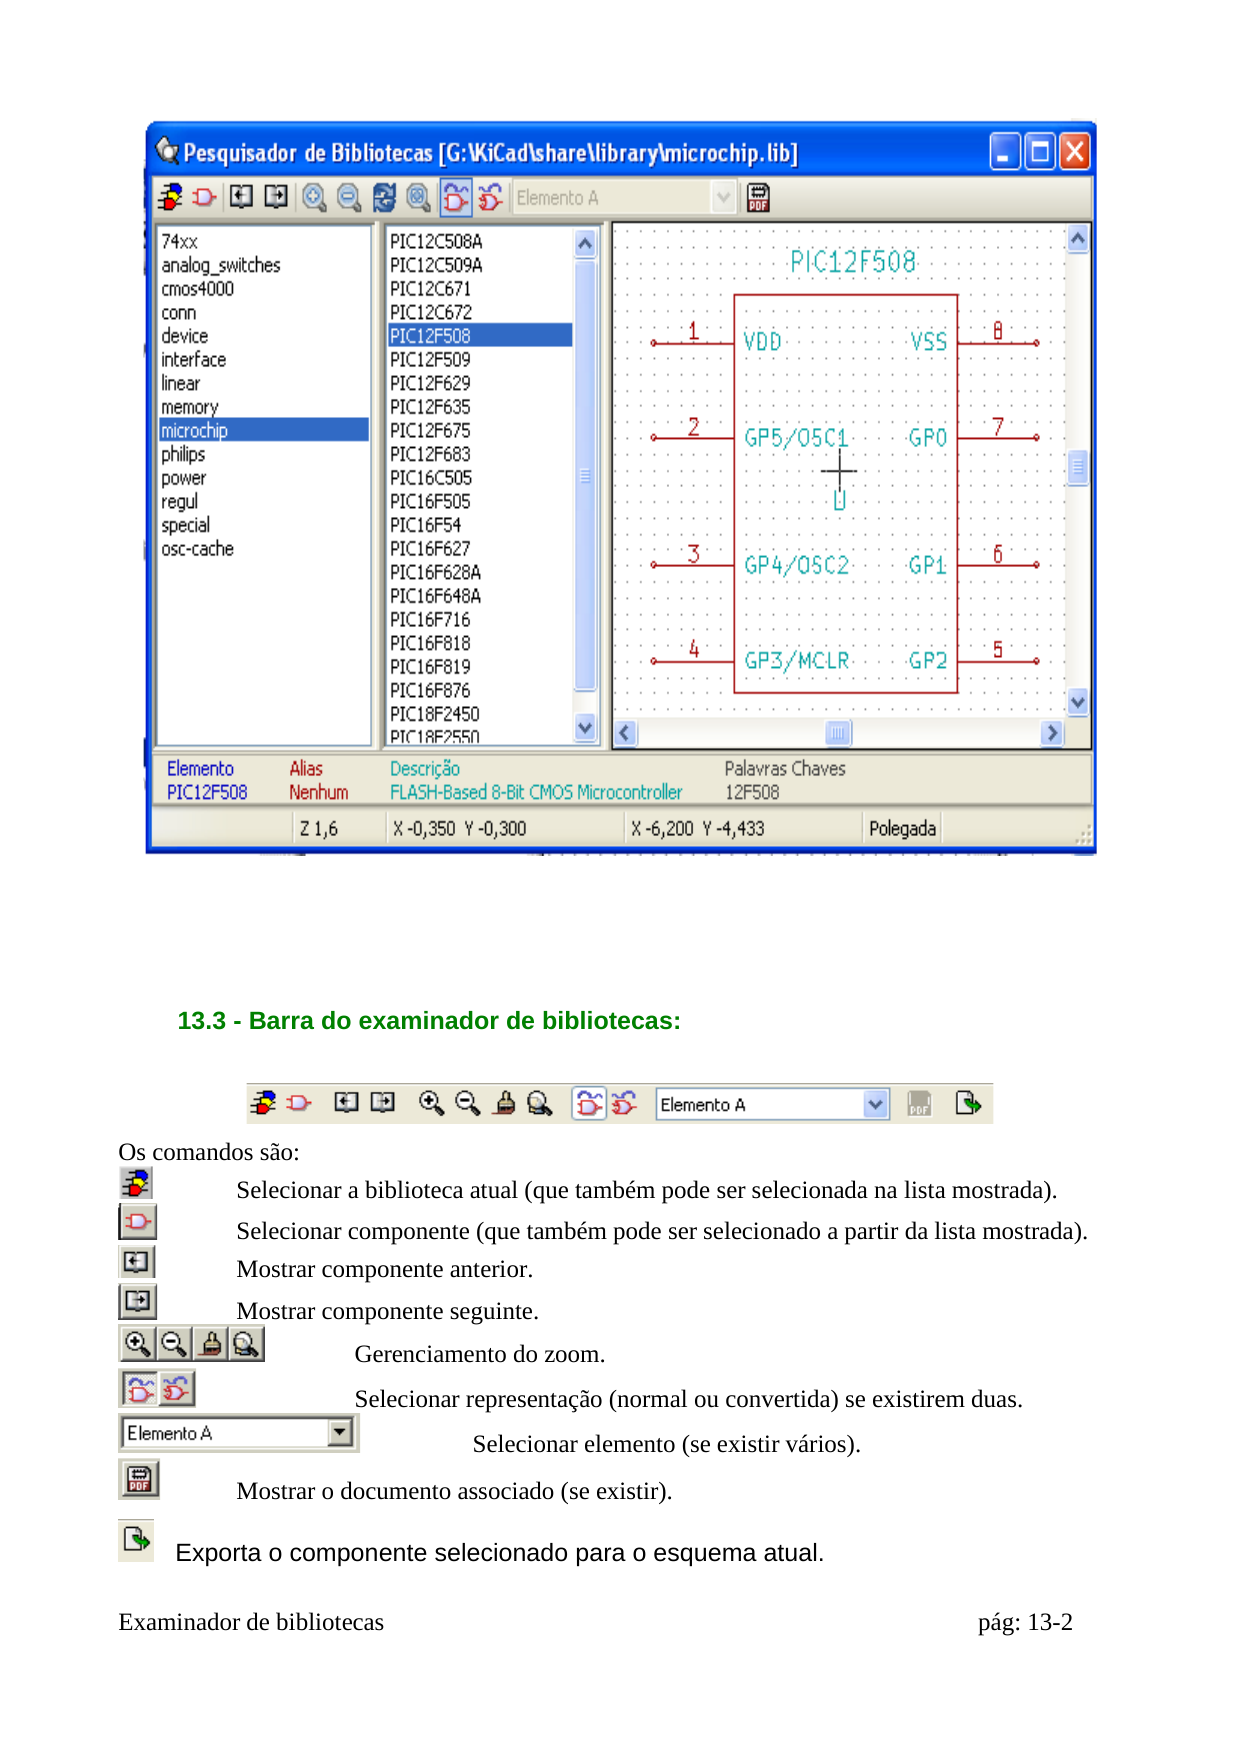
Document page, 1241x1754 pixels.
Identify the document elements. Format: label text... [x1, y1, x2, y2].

picture [118, 1203, 158, 1240]
picture [246, 1083, 994, 1124]
picture [118, 1367, 197, 1408]
subtitle Barra do examinador de bibliotecas: [177, 1006, 1122, 1034]
text Mostrar componente seguinte. [118, 1283, 1122, 1324]
text Mostrar o documento associado (se existir). [118, 1458, 1122, 1505]
text Exporta o componente selecionado para o esquema atual. [118, 1519, 1122, 1567]
text Selecionar componente (que também pode ser selecionado a partir da lista mostrada). [118, 1204, 1122, 1245]
text Selecionar representação (normal ou convertida) se existirem duas. [118, 1367, 1122, 1413]
picture [118, 1283, 158, 1320]
text Selecionar elemento (se existir vários). [118, 1413, 1122, 1458]
picture [118, 1324, 265, 1362]
picture [118, 1245, 156, 1278]
text Gerenciamento do zoom. [118, 1324, 1122, 1367]
text Selecionar a biblioteca atual (que também pode ser selecionada na lista mostrada). [118, 1165, 1122, 1204]
picture [118, 1519, 154, 1562]
picture [118, 1413, 361, 1453]
text Mostrar componente anterior. [118, 1245, 1122, 1283]
picture [143, 118, 1097, 856]
picture [118, 1457, 161, 1500]
text Os comandos são: [118, 1138, 1122, 1165]
